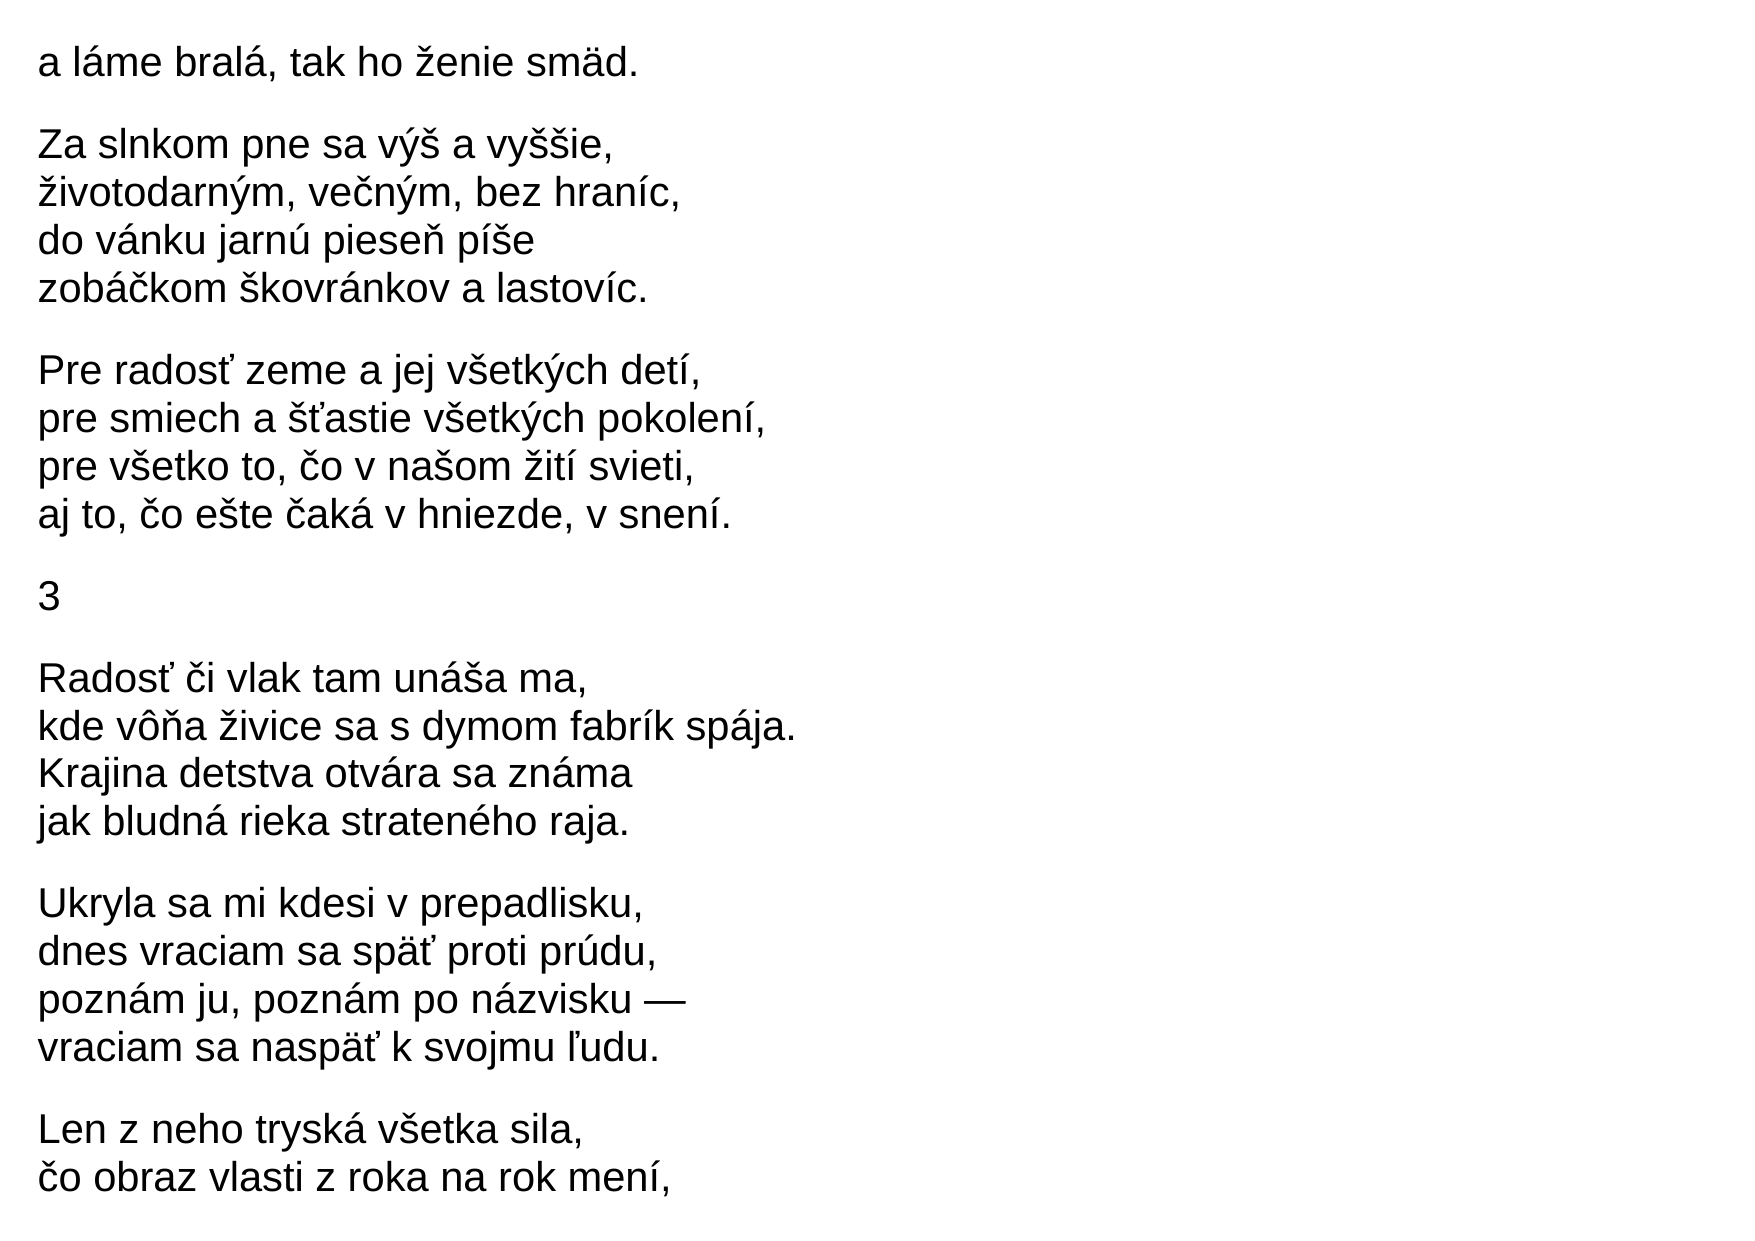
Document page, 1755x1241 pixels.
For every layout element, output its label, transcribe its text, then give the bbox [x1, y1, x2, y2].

text Krajina detstva otvára sa známa [37, 749, 1717, 797]
text pre všetko to, čo v našom žití svieti, [37, 441, 1717, 489]
text zobáčkom škovránkov a lastovíc. [37, 263, 1717, 311]
text a láme bralá, tak ho ženie smäd. [37, 37, 1717, 85]
text pre smiech a šťastie všetkých pokolení, [37, 393, 1717, 441]
text Za slnkom pne sa výš a vyššie, [37, 119, 1717, 167]
text poznám ju, poznám po názvisku — [37, 974, 1717, 1022]
text čo obraz vlasti z roka na rok mení, [37, 1152, 1717, 1200]
text dnes vraciam sa späť proti prúdu, [37, 927, 1717, 974]
text Pre radosť zeme a jej všetkých detí, [37, 345, 1717, 393]
text Radosť či vlak tam unáša ma, [37, 653, 1717, 701]
text Ukryla sa mi kdesi v prepadlisku, [37, 879, 1717, 927]
text 3 [37, 571, 1717, 619]
text Len z neho tryská všetka sila, [37, 1104, 1717, 1152]
text aj to, čo ešte čaká v hniezde, v snení. [37, 489, 1717, 537]
text jak bludná rieka strateného raja. [37, 797, 1717, 844]
text do vánku jarnú pieseň píše [37, 215, 1717, 263]
text životodarným, večným, bez hraníc, [37, 167, 1717, 215]
text vraciam sa naspäť k svojmu ľudu. [37, 1022, 1717, 1070]
text kde vôňa živice sa s dymom fabrík spája. [37, 701, 1717, 749]
